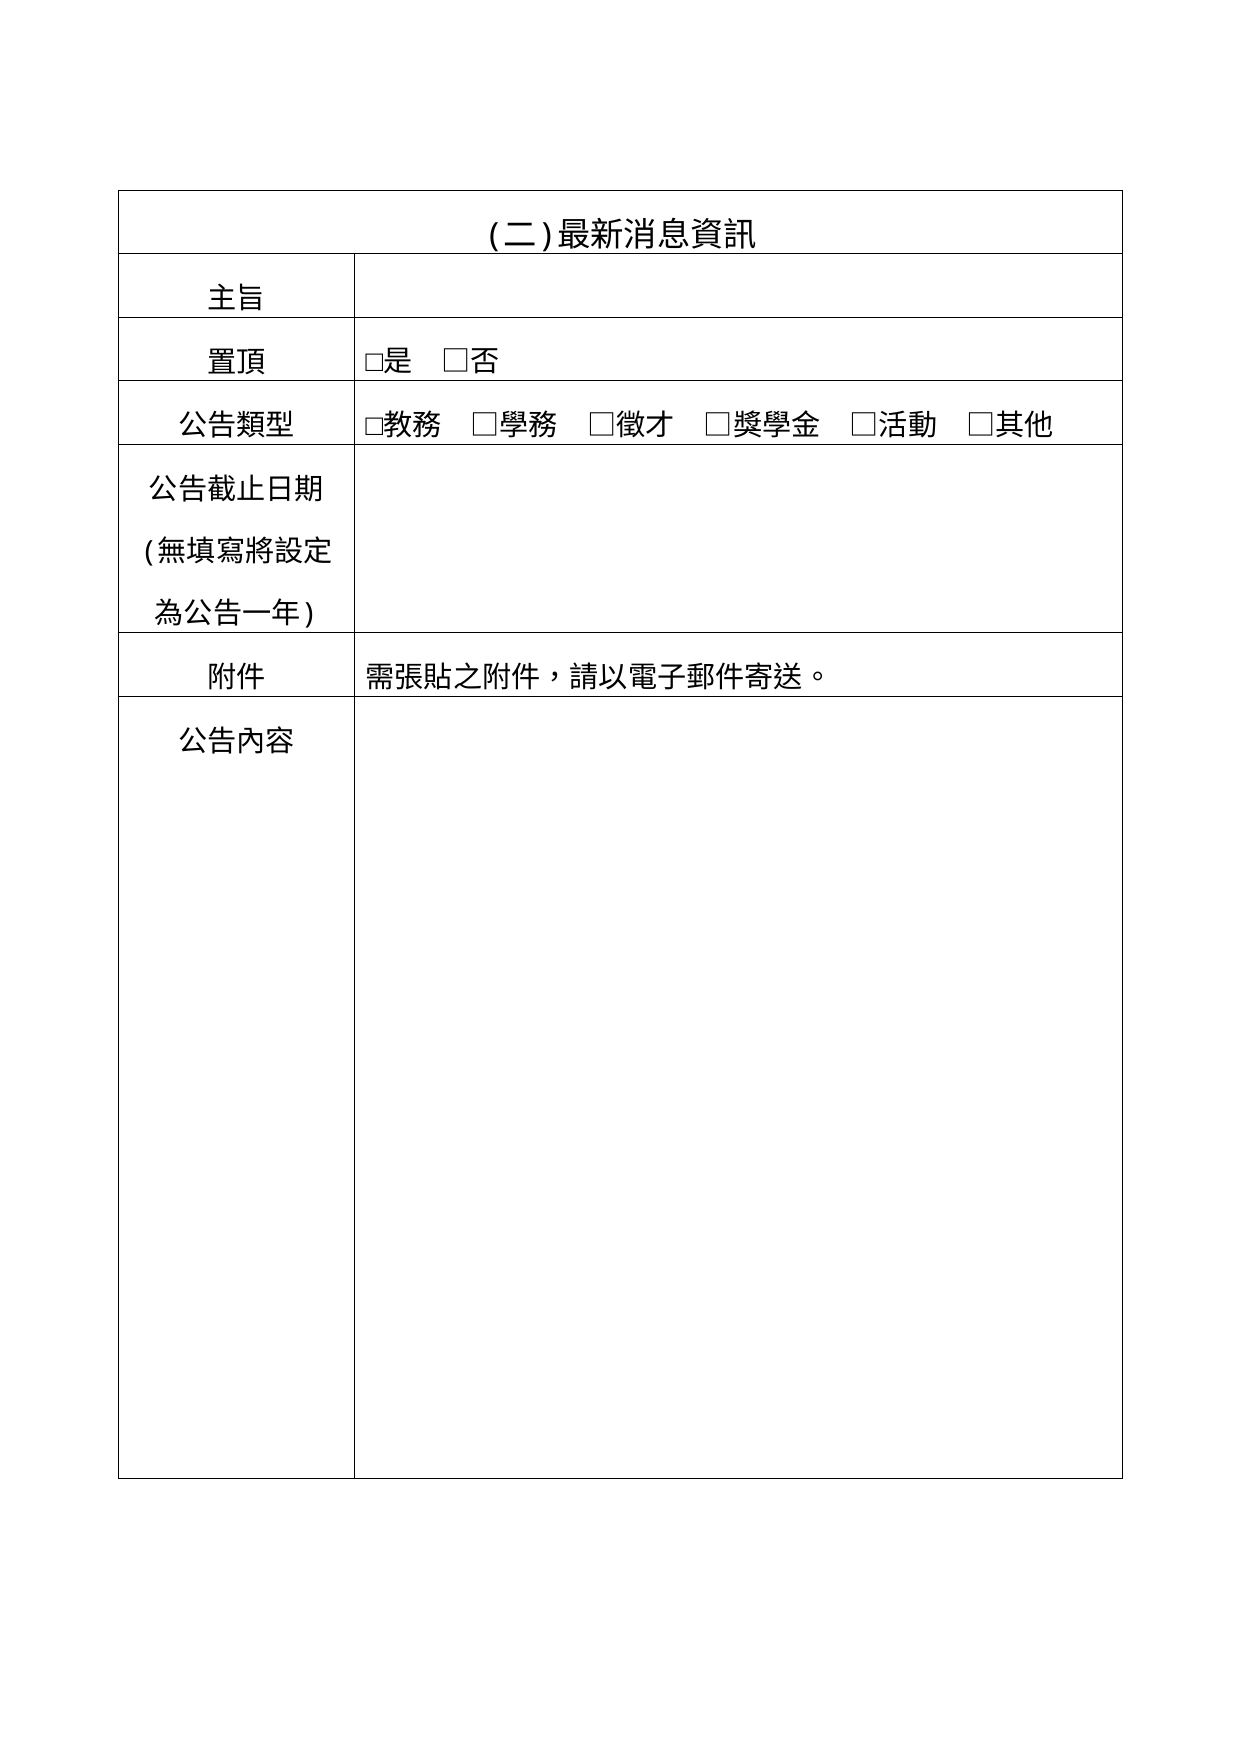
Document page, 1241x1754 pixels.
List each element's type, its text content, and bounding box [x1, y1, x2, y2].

table_cell 主旨 [119, 254, 354, 317]
table_cell 需張貼之附件，請以電子郵件寄送。 [355, 633, 1122, 696]
table_cell 公告類型 [119, 381, 354, 444]
table_cell □是 □否 [355, 318, 1122, 380]
table_cell [355, 254, 1122, 317]
table_cell 置頂 [119, 318, 354, 380]
table_cell 公告內容 [119, 697, 354, 1478]
table_cell 附件 [119, 633, 354, 696]
table_cell [355, 445, 1122, 632]
table_cell [355, 697, 1122, 1478]
table_header (二)最新消息資訊 [119, 191, 1122, 253]
table_cell □教務 □學務 □徵才 □獎學金 □活動 □其他 [355, 381, 1122, 444]
table_cell 公告截止日期 (無填寫將設定為公告一年) [119, 445, 354, 632]
